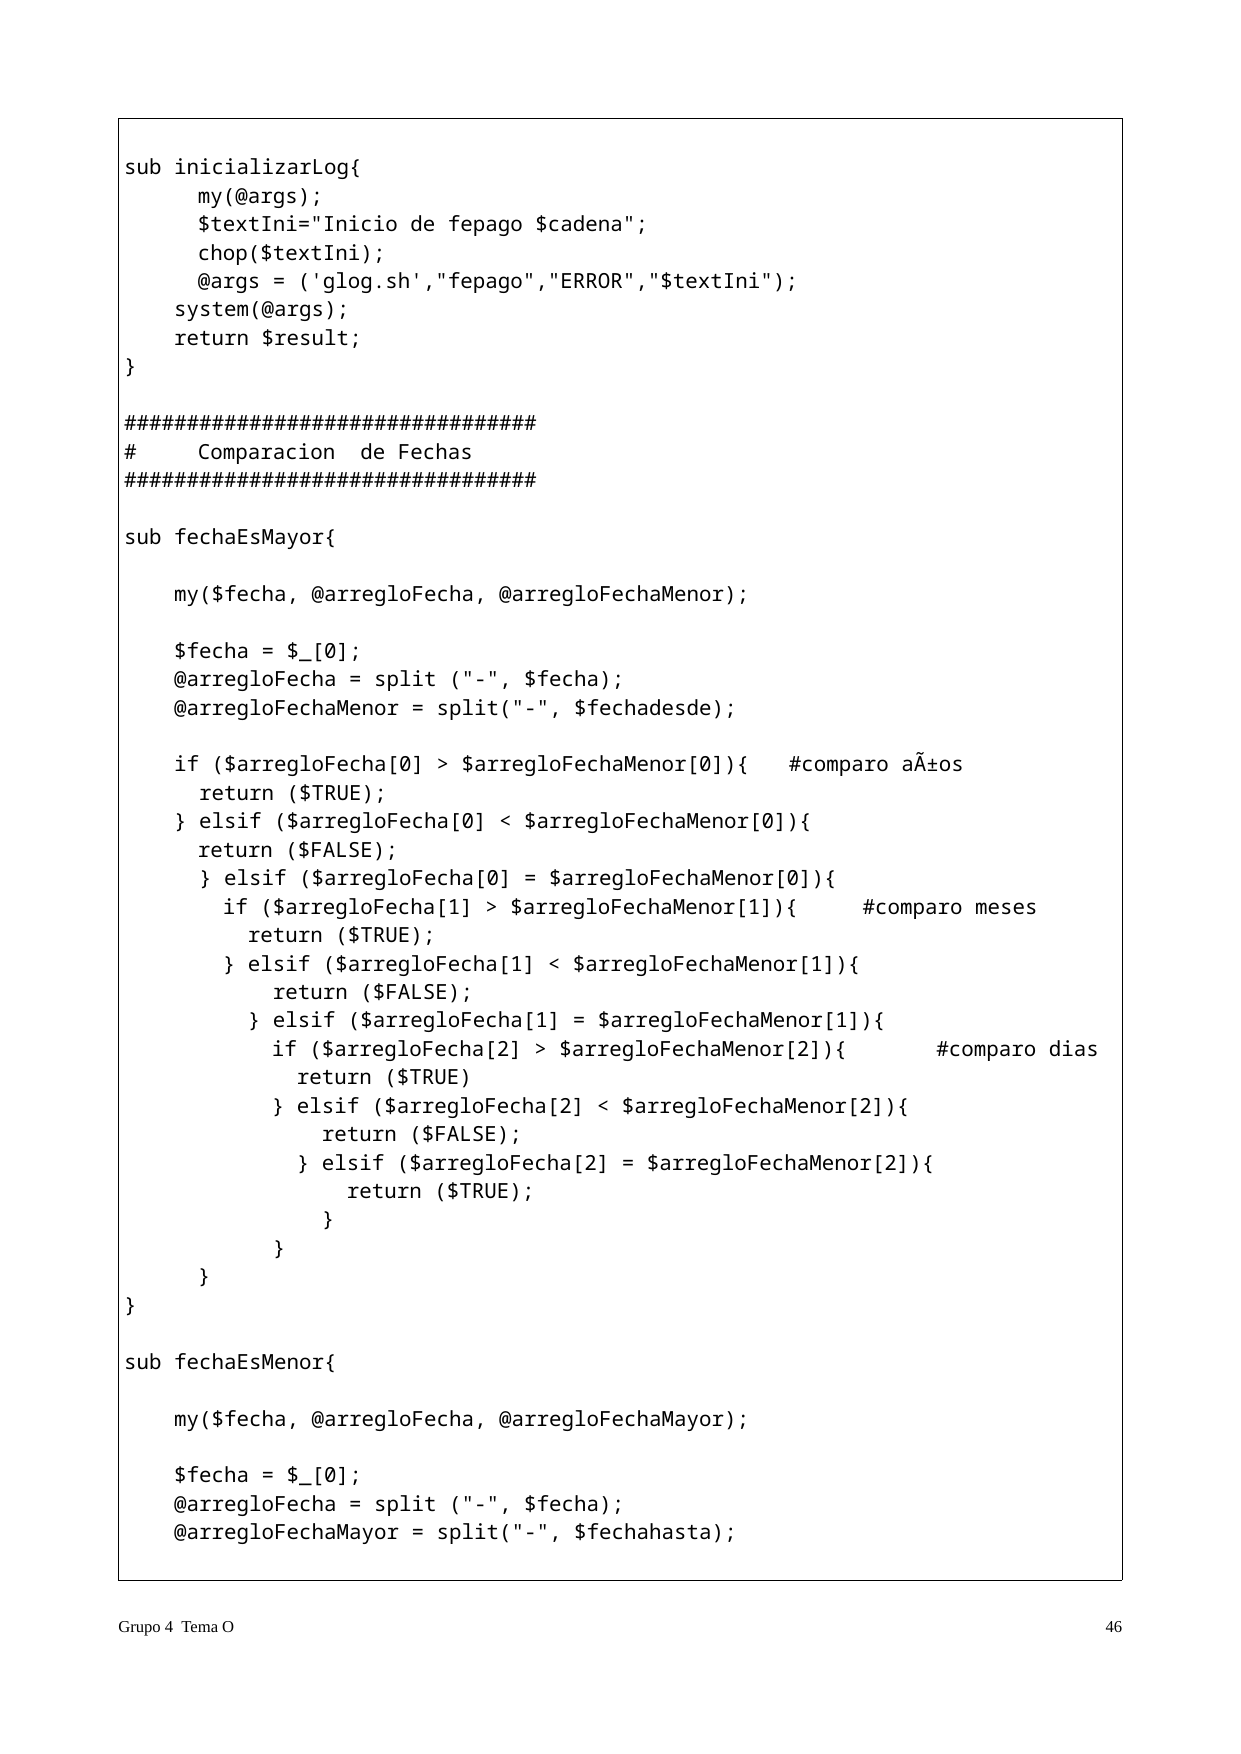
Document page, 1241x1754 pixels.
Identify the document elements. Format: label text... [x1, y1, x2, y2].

table_header sub inicializarLog{ my(@args); $textIni="Inicio de fepago $cadena"; chop($textIni); @args = ('glog.sh',"fepago","ERROR","$textIni"); system(@args); return $result; } ################################# # Comparacion de Fechas ################################# sub fechaEsMayor{ my($fecha, @arregloFecha, @arregloFechaMenor); $fecha = $_[0]; @arregloFecha = split ("-", $fecha); @arregloFechaMenor = split("-", $fechadesde); if ($arregloFecha[0] > $arregloFechaMenor[0]){ #comparo aÃ±os return ($TRUE); } elsif ($arregloFecha[0] < $arregloFechaMenor[0]){ return ($FALSE); } elsif ($arregloFecha[0] = $arregloFechaMenor[0]){ if ($arregloFecha[1] > $arregloFechaMenor[1]){ #comparo meses return ($TRUE); } elsif ($arregloFecha[1] < $arregloFechaMenor[1]){ return ($FALSE); } elsif ($arregloFecha[1] = $arregloFechaMenor[1]){ if ($arregloFecha[2] > $arregloFechaMenor[2]){ #comparo dias return ($TRUE) } elsif ($arregloFecha[2] < $arregloFechaMenor[2]){ return ($FALSE); } elsif ($arregloFecha[2] = $arregloFechaMenor[2]){ return ($TRUE); } } } } sub fechaEsMenor{ my($fecha, @arregloFecha, @arregloFechaMayor); $fecha = $_[0]; @arregloFecha = split ("-", $fecha); @arregloFechaMayor = split("-", $fechahasta); [119, 119, 1122, 1580]
